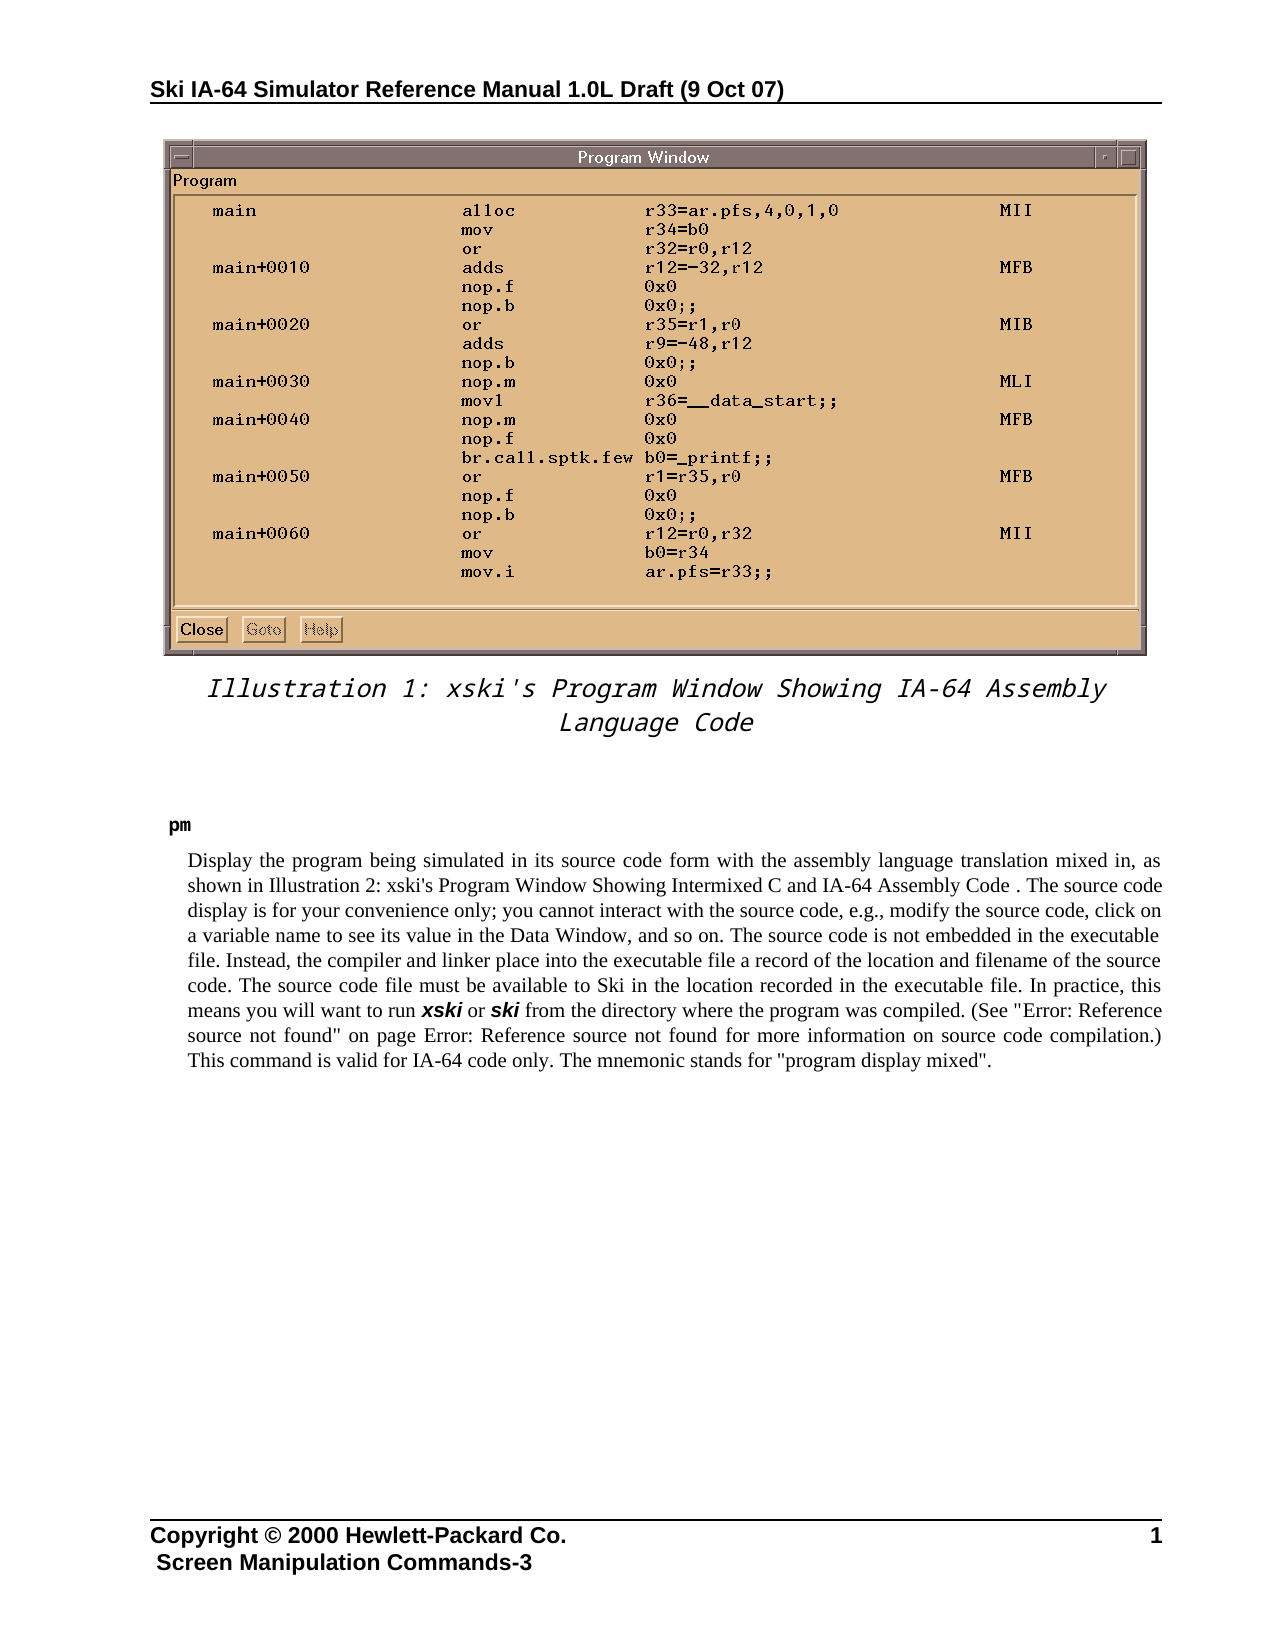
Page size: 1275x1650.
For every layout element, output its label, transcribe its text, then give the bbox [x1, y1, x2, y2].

list pm [169, 811, 1162, 837]
table_header [150, 113, 1162, 767]
list Display the program being simulated in its source code form with the assembly language translation mixed in, as shown in Illustration 2: xski's Program Window Showing Intermixed C and IA-64 Assembly Code . The source code display is for your convenience only; you cannot interact with the source code, e.g., modify the source code, click on a variable name to see its value in the Data Window, and so on. The source code is not embedded in the executable file. Instead, the compiler and linker place into the executable file a record of the location and filename of the source code. The source code file must be available to Ski in the location recorded in the executable file. In practice, this means you will want to run xski or ski from the directory where the program was compiled. (See "" on page for more information on source code compilation.) This command is valid for IA-64 code only. The mnemonic stands for "program display mixed". [187, 847, 1162, 1072]
